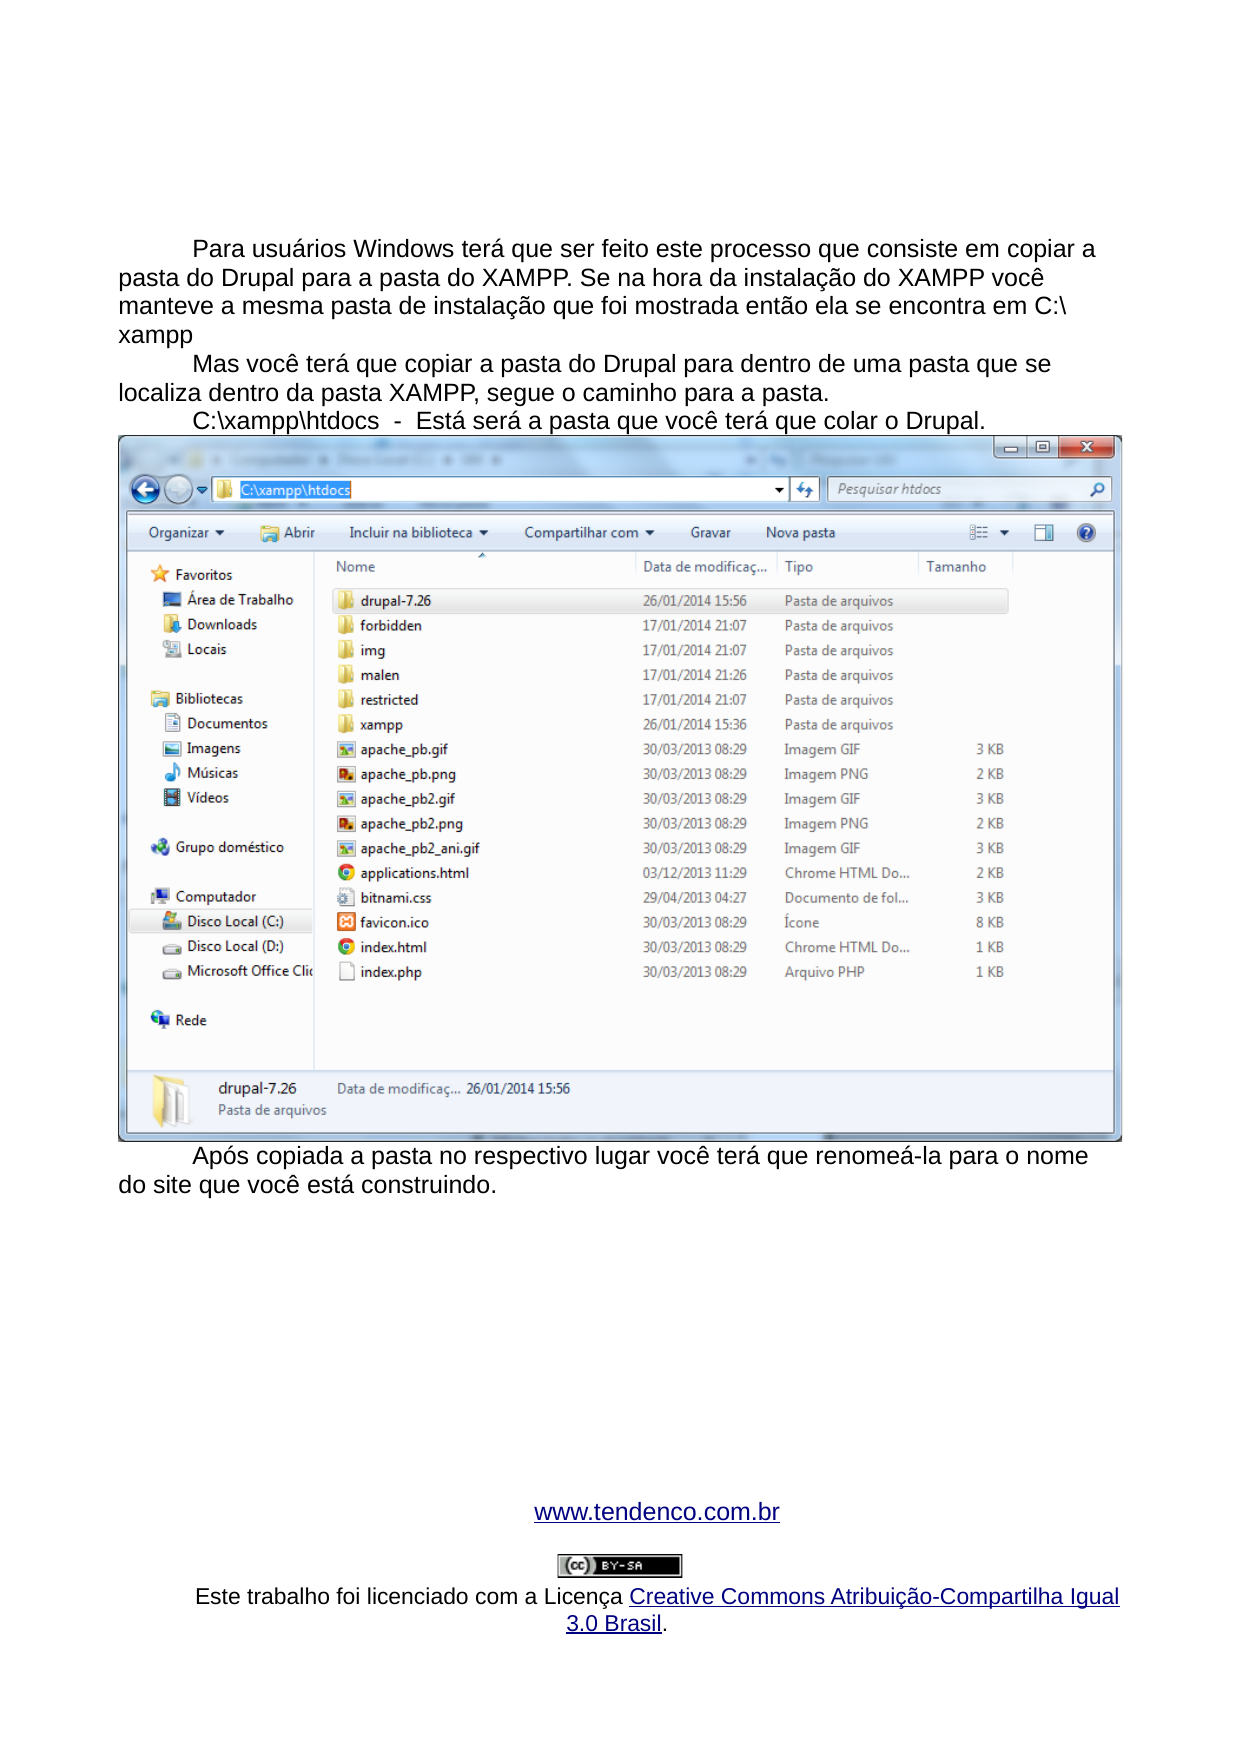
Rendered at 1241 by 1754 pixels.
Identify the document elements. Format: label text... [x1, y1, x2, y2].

text C:\xampp\htdocs - Está será a pasta que você terá que colar o Drupal. [118, 406, 1122, 435]
picture [118, 435, 1123, 1142]
text Para usuários Windows terá que ser feito este processo que consiste em copiar a pasta do Drupal para a pasta do XAMPP. Se na hora da instalação do XAMPP você manteve a mesma pasta de instalação que foi mostrada então ela se encontra em C:\xampp [118, 234, 1122, 349]
text Mas você terá que copiar a pasta do Drupal para dentro de uma pasta que se localiza dentro da pasta XAMPP, segue o caminho para a pasta. [118, 349, 1122, 406]
text Após copiada a pasta no respectivo lugar você terá que renomeá-la para o nome do site que você está construindo. [118, 1142, 1122, 1199]
picture [557, 1554, 683, 1578]
